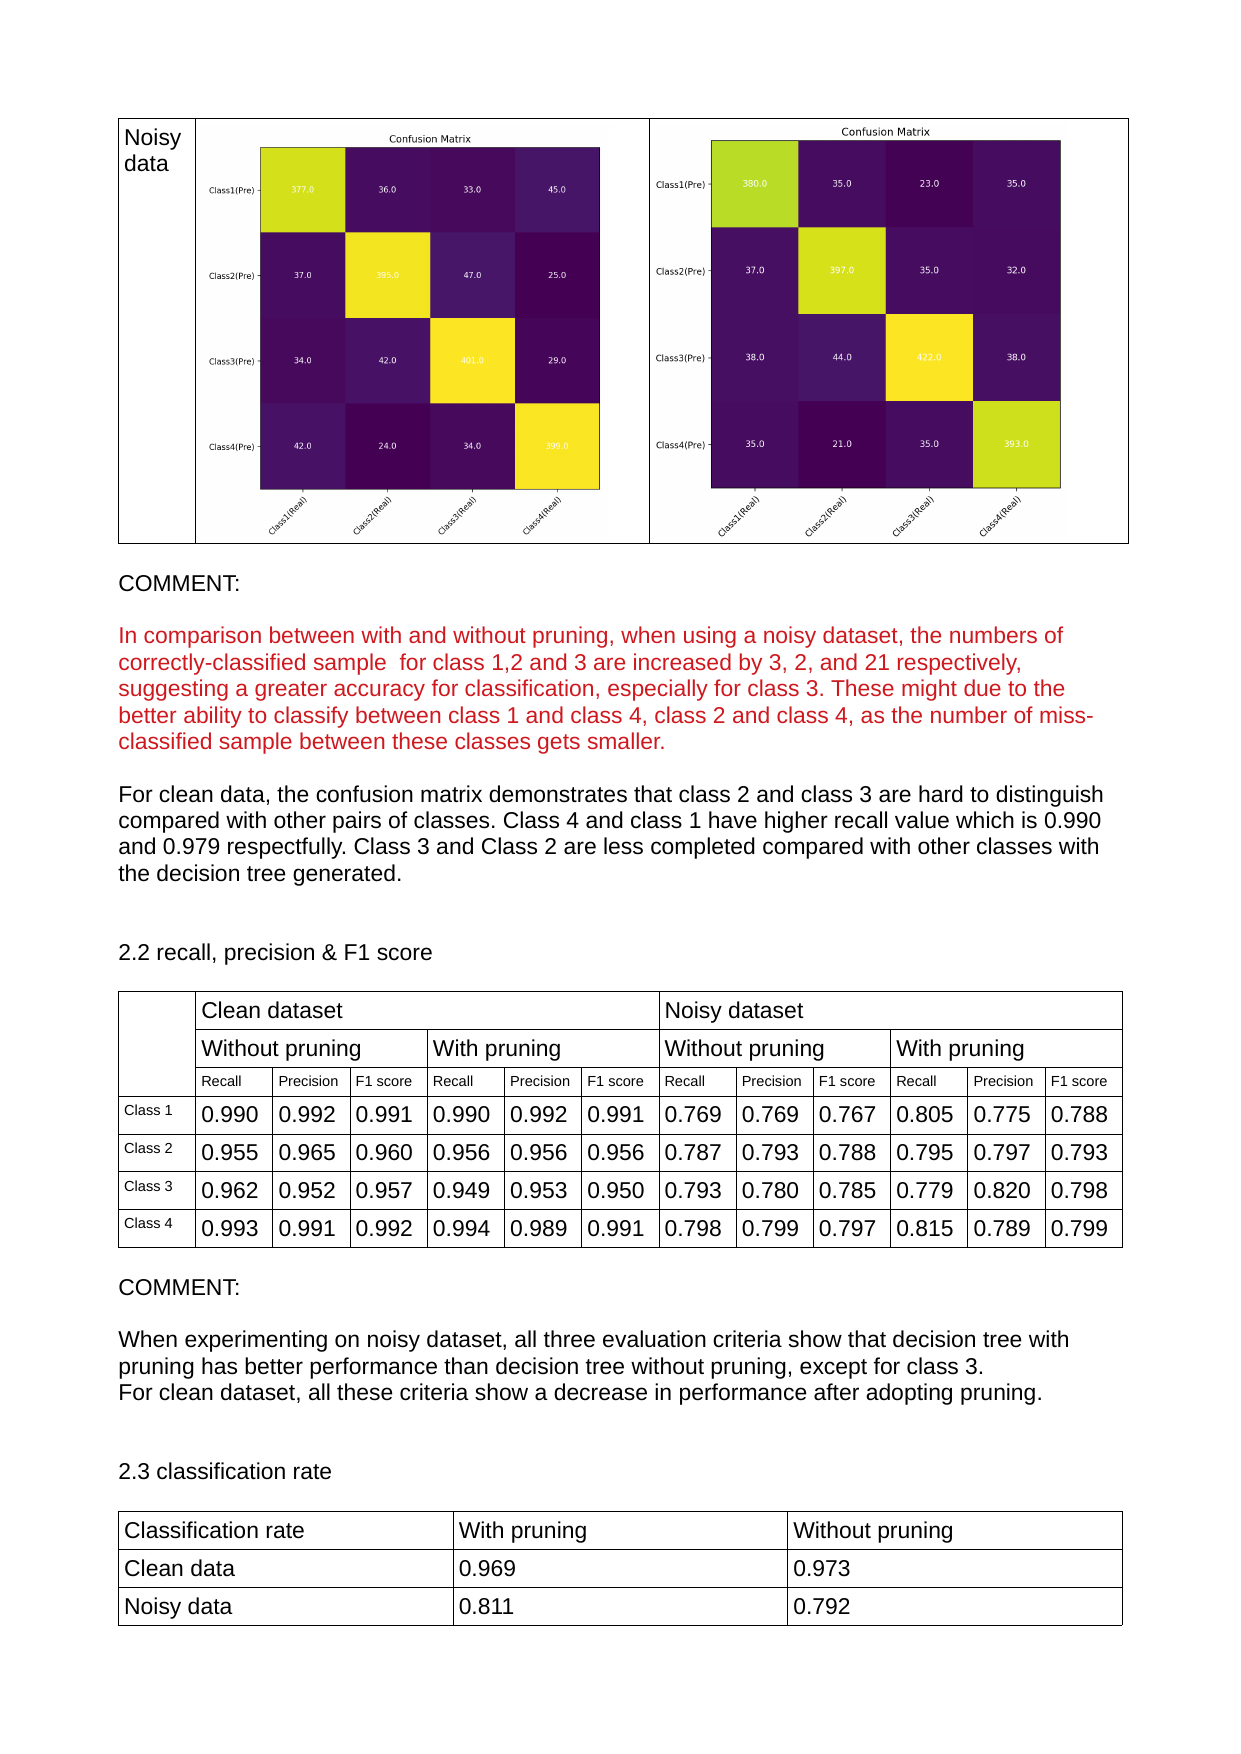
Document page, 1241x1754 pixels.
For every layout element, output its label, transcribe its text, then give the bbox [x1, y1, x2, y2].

text When experimenting on noisy dataset, all three evaluation criteria show that decision tree with pruning has better performance than decision tree without pruning, except for class 3. [118, 1326, 1122, 1379]
table_cell Class 4 [119, 1210, 195, 1247]
table_header Classification rate [119, 1512, 453, 1549]
table_cell 0.956 [505, 1135, 581, 1171]
table_cell F1 score [582, 1068, 659, 1096]
table_cell F1 score [351, 1068, 427, 1096]
table_cell 0.769 [660, 1097, 736, 1133]
table_header Clean dataset [196, 992, 659, 1029]
table_cell 0.788 [814, 1135, 890, 1171]
table_cell 0.953 [505, 1172, 581, 1209]
table_cell Noisy data [119, 1588, 453, 1625]
table_cell 0.991 [582, 1097, 659, 1133]
table_cell 0.969 [454, 1550, 787, 1587]
table_cell Precision [505, 1068, 581, 1096]
table_cell 0.956 [428, 1135, 504, 1171]
text COMMENT: [118, 570, 1122, 596]
table_cell 0.780 [737, 1172, 813, 1209]
table_cell 0.788 [1046, 1097, 1122, 1133]
table_cell 0.805 [891, 1097, 967, 1133]
table_cell Recall [660, 1068, 736, 1096]
text For clean dataset, all these criteria show a decrease in performance after adopting pruning. [118, 1379, 1122, 1406]
table_cell With pruning [428, 1030, 659, 1067]
table_cell Without pruning [660, 1030, 890, 1067]
table_cell 0.992 [273, 1097, 350, 1133]
table_cell 0.795 [891, 1135, 967, 1171]
table_header With pruning [454, 1512, 787, 1549]
picture [200, 123, 614, 538]
table_cell [650, 119, 1128, 543]
table_cell 0.811 [454, 1588, 787, 1625]
table_cell 0.991 [351, 1097, 427, 1133]
table_cell 0.798 [660, 1210, 736, 1247]
table_cell With pruning [891, 1030, 1122, 1067]
table_cell 0.949 [428, 1172, 504, 1209]
table_cell 0.973 [788, 1550, 1122, 1587]
table_cell 0.798 [1046, 1172, 1122, 1209]
table_cell 0.797 [968, 1135, 1045, 1171]
table_cell 0.962 [196, 1172, 272, 1209]
table_cell 0.956 [582, 1135, 659, 1171]
table_cell Class 1 [119, 1097, 195, 1133]
table_cell 0.952 [273, 1172, 350, 1209]
table_cell Class 2 [119, 1135, 195, 1171]
table_cell 0.779 [891, 1172, 967, 1209]
text In comparison between with and without pruning, when using a noisy dataset, the numbers of correctly-classified sample for class 1,2 and 3 are increased by 3, 2, and 21 respectively, suggesting a greater accuracy for classification, especially for class 3. These might due to the better ability to classify between class 1 and class 4, class 2 and class 4, as the number of miss-classified sample between these classes gets smaller. [118, 622, 1122, 754]
table_cell 0.797 [814, 1210, 890, 1247]
table_cell 0.991 [273, 1210, 350, 1247]
text 2.3 classification rate [118, 1458, 1122, 1484]
table_cell Precision [968, 1068, 1045, 1096]
table_cell 0.767 [814, 1097, 890, 1133]
table_cell Clean data [119, 1550, 453, 1587]
table_cell 0.992 [505, 1097, 581, 1133]
table_cell 0.950 [582, 1172, 659, 1209]
table_cell Recall [196, 1068, 272, 1096]
table_cell 0.789 [968, 1210, 1045, 1247]
table_cell 0.785 [814, 1172, 890, 1209]
table_cell 0.793 [660, 1172, 736, 1209]
picture [655, 123, 1069, 538]
table_cell 0.992 [351, 1210, 427, 1247]
table_header [119, 992, 195, 1096]
table_cell 0.815 [891, 1210, 967, 1247]
table_cell 0.957 [351, 1172, 427, 1209]
table_cell 0.994 [428, 1210, 504, 1247]
table_cell 0.799 [737, 1210, 813, 1247]
table_cell 0.775 [968, 1097, 1045, 1133]
table_cell 0.769 [737, 1097, 813, 1133]
table_cell Without pruning [196, 1030, 427, 1067]
table_cell F1 score [1046, 1068, 1122, 1096]
table_cell Noisy data [119, 119, 195, 543]
table_cell 0.989 [505, 1210, 581, 1247]
table_cell 0.955 [196, 1135, 272, 1171]
table_cell F1 score [814, 1068, 890, 1096]
table_cell Precision [737, 1068, 813, 1096]
table_cell 0.792 [788, 1588, 1122, 1625]
text 2.2 recall, precision & F1 score [118, 939, 1122, 965]
table_header Without pruning [788, 1512, 1122, 1549]
table_cell Precision [273, 1068, 350, 1096]
table_cell Recall [428, 1068, 504, 1096]
table_cell 0.820 [968, 1172, 1045, 1209]
table_cell 0.993 [196, 1210, 272, 1247]
table_cell 0.965 [273, 1135, 350, 1171]
table_header Noisy dataset [660, 992, 1122, 1029]
table_cell [196, 119, 649, 543]
text COMMENT: [118, 1274, 1122, 1300]
table_cell Recall [891, 1068, 967, 1096]
table_cell 0.990 [196, 1097, 272, 1133]
table_cell 0.991 [582, 1210, 659, 1247]
table_cell 0.799 [1046, 1210, 1122, 1247]
table_cell 0.960 [351, 1135, 427, 1171]
table_cell 0.787 [660, 1135, 736, 1171]
text For clean data, the confusion matrix demonstrates that class 2 and class 3 are hard to distinguish compared with other pairs of classes. Class 4 and class 1 have higher recall value which is 0.990 and 0.979 respectfully. Class 3 and Class 2 are less completed compared with other classes with the decision tree generated. [118, 781, 1122, 886]
table_cell 0.793 [737, 1135, 813, 1171]
table_cell 0.990 [428, 1097, 504, 1133]
table_cell 0.793 [1046, 1135, 1122, 1171]
table_cell Class 3 [119, 1172, 195, 1209]
